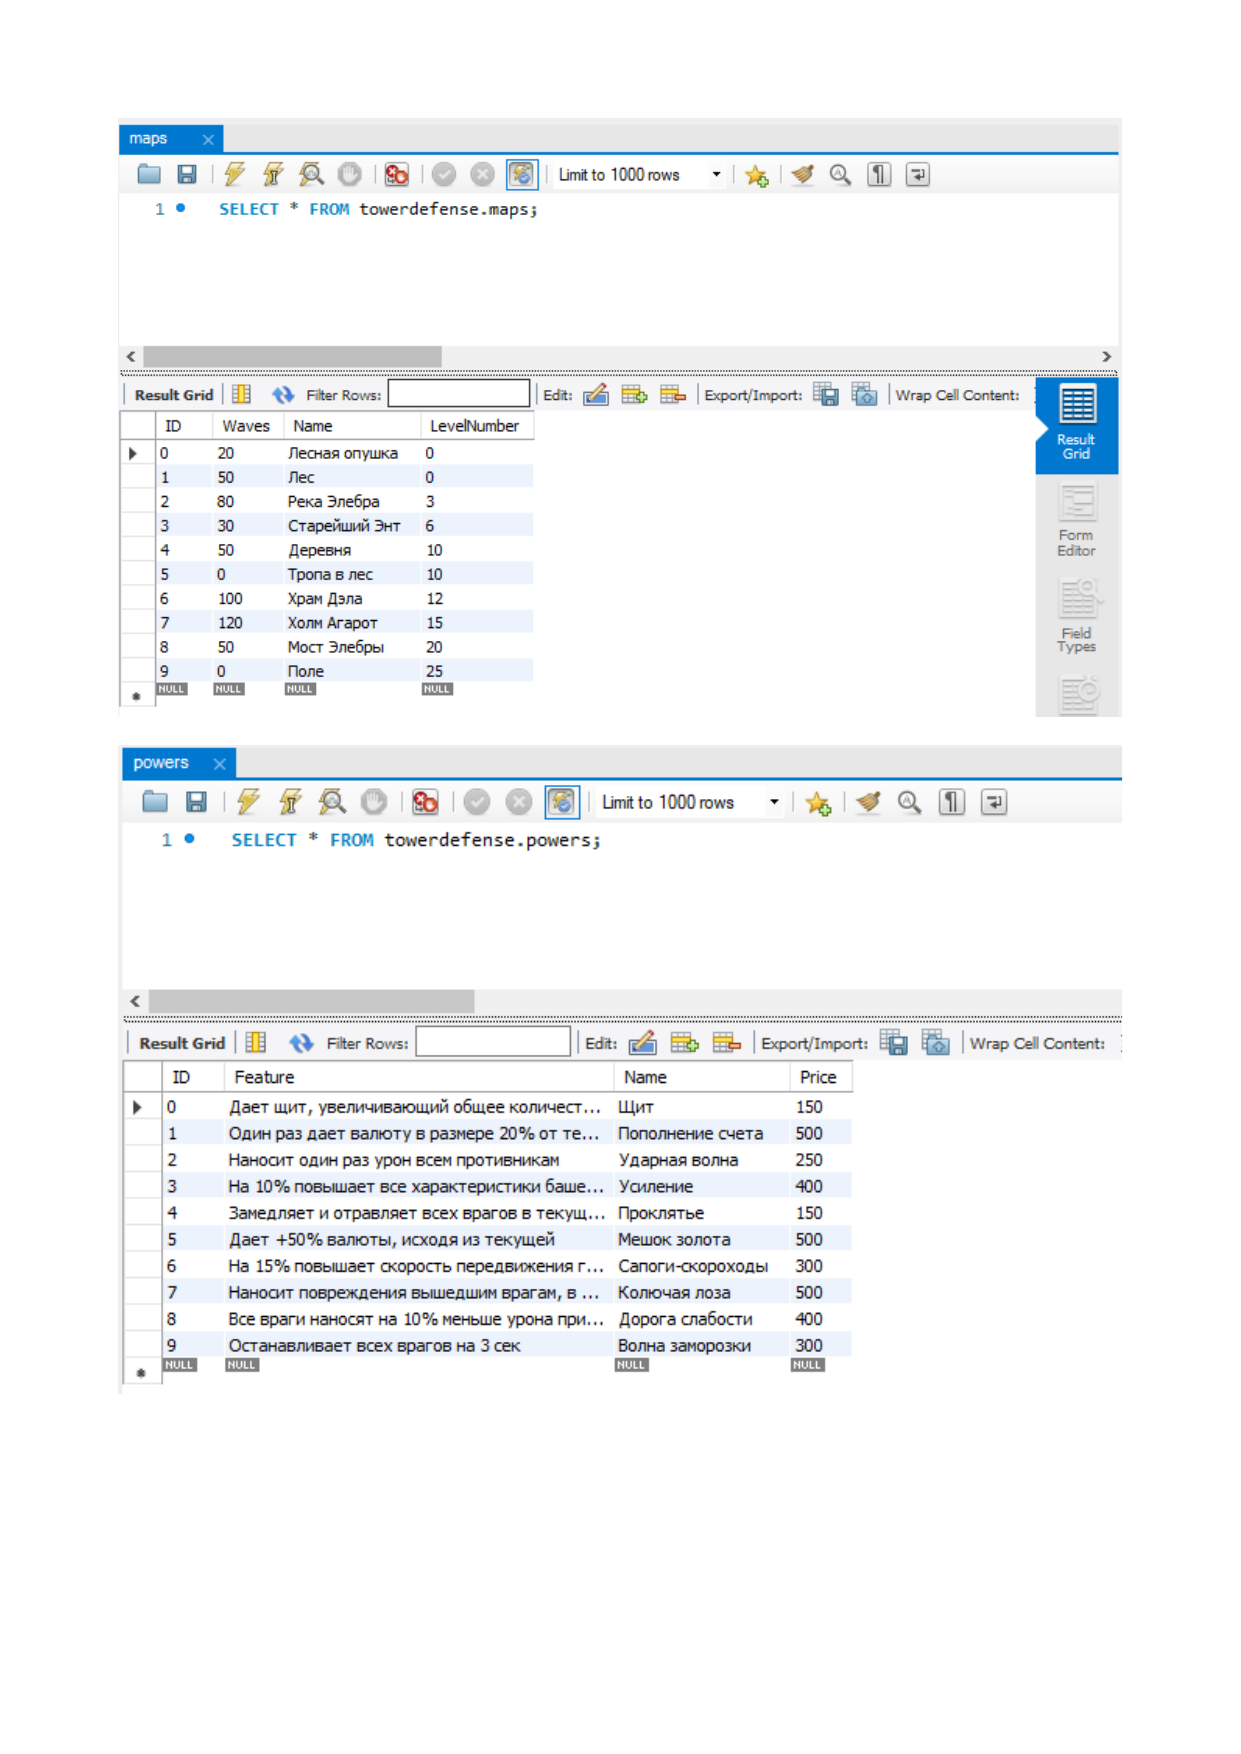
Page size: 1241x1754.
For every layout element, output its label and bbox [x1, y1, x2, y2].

picture [118, 118, 1123, 717]
picture [118, 745, 1123, 1394]
